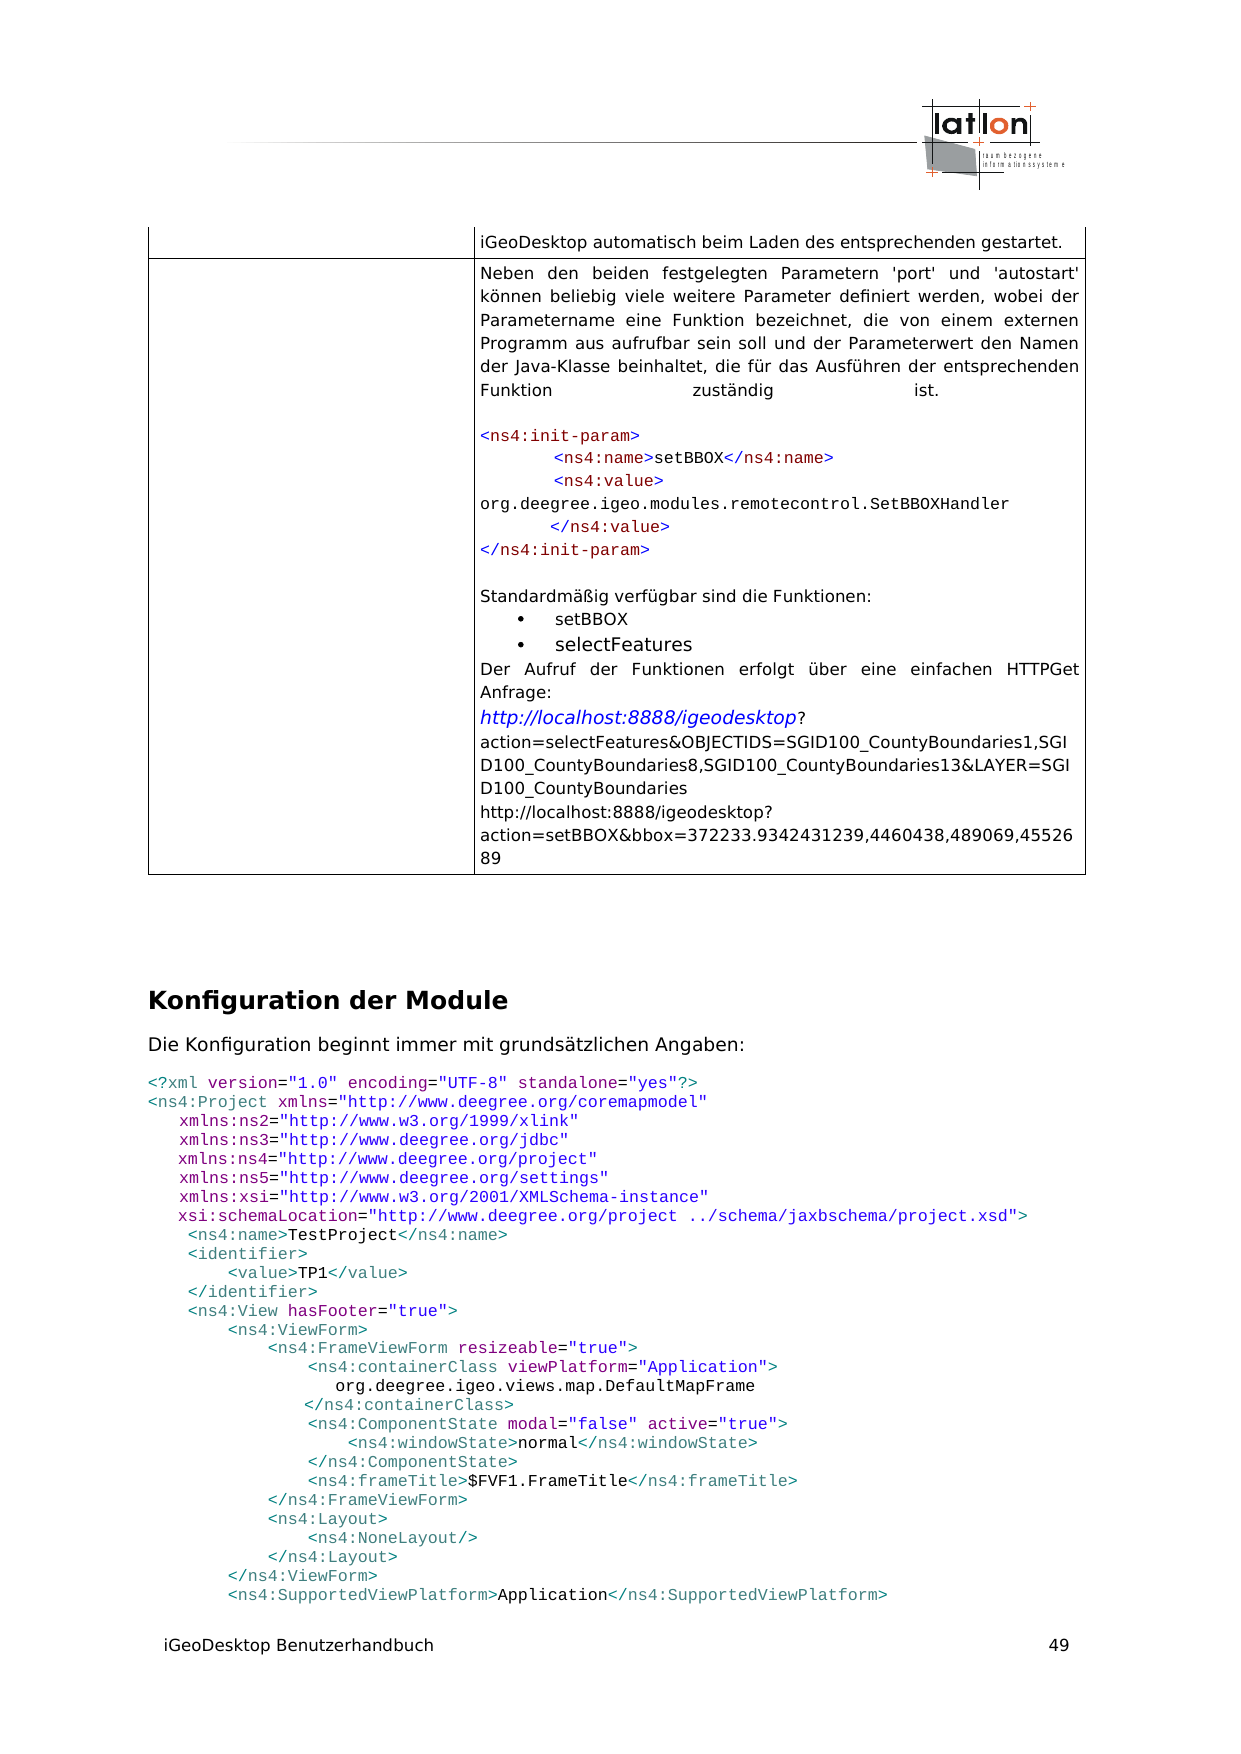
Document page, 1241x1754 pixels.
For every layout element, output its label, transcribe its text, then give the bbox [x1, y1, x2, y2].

text </ns4:containerClass> [148, 1397, 1085, 1416]
text </ns4:Layout> [148, 1548, 1085, 1567]
text <ns4:Layout> [148, 1511, 1085, 1529]
text <ns4:NoneLayout/> [148, 1529, 1085, 1548]
table_cell iGeoDesktop automatisch beim Laden des entsprechenden gestartet. [475, 227, 1085, 258]
text </ns4:FrameViewForm> [148, 1492, 1085, 1511]
text <?xml version="1.0" encoding="UTF-8" standalone="yes"?> [148, 1074, 1085, 1093]
text </ns4:ViewForm> [148, 1567, 1085, 1586]
table_cell [149, 227, 474, 258]
text xmlns:ns4="http://www.deegree.org/project" xmlns:ns5="http://www.deegree.org/settings" xmlns:xsi="http://www.w3.org/2001/XMLSchema-instance" [148, 1150, 1085, 1207]
text <ns4:Project xmlns="http://www.deegree.org/coremapmodel" xmlns:ns2="http://www.w3.org/1999/xlink" xmlns:ns3="http://www.deegree.org/jdbc" [148, 1093, 1085, 1150]
text <ns4:containerClass viewPlatform="Application"> [148, 1359, 1085, 1378]
text Die Konfiguration beginnt immer mit grundsätzlichen Angaben: [148, 1034, 1085, 1056]
text </identifier> [148, 1283, 1085, 1302]
subtitle Konfiguration der Module [148, 987, 1085, 1016]
text <ns4:View hasFooter="true"> [148, 1302, 1085, 1321]
table_cell [149, 259, 474, 874]
text <ns4:windowState>normal</ns4:windowState> [148, 1435, 1085, 1454]
text <value>TP1</value> [148, 1264, 1085, 1283]
text <ns4:ViewForm> [148, 1321, 1085, 1340]
table_cell Neben den beiden festgelegten Parametern 'port' und 'autostart' können beliebig viele weitere Parameter definiert werden, wobei der Parametername eine Funktion bezeichnet, die von einem externen Programm aus aufrufbar sein soll und der Parameterwert den Namen der Java-Klasse beinhaltet, die für das Ausführen der entsprechenden Funktion zuständig ist. <ns4:init-param> <ns4:name>setBBOX</ns4:name> <ns4:value> org.deegree.igeo.modules.remotecontrol.SetBBOXHandler </ns4:value> </ns4:init-param> Standardmäßig verfügbar sind die Funktionen: setBBOX selectFeatures Der Aufruf der Funktionen erfolgt über eine einfachen HTTPGet Anfrage: http://localhost:8888/igeodesktop?action=selectFeatures&OBJECTIDS=SGID100_CountyBoundaries1,SGID100_CountyBoundaries8,SGID100_CountyBoundaries13&LAYER=SGID100_CountyBoundaries http://localhost:8888/igeodesktop?action=setBBOX&bbox=372233.9342431239,4460438,489069,4552689 [475, 259, 1085, 874]
text <ns4:name>TestProject</ns4:name> [148, 1226, 1085, 1245]
text <ns4:SupportedViewPlatform>Application</ns4:SupportedViewPlatform> [148, 1586, 1085, 1605]
text <ns4:ComponentState modal="false" active="true"> [148, 1416, 1085, 1435]
text </ns4:ComponentState> [148, 1454, 1085, 1473]
text <ns4:frameTitle>$FVF1.FrameTitle</ns4:frameTitle> [148, 1473, 1085, 1492]
text <ns4:FrameViewForm resizeable="true"> [148, 1340, 1085, 1359]
text org.deegree.igeo.views.map.DefaultMapFrame [148, 1378, 1085, 1397]
text xsi:schemaLocation="http://www.deegree.org/project ../schema/jaxbschema/project.xsd"> [148, 1207, 1085, 1226]
text <identifier> [148, 1245, 1085, 1264]
